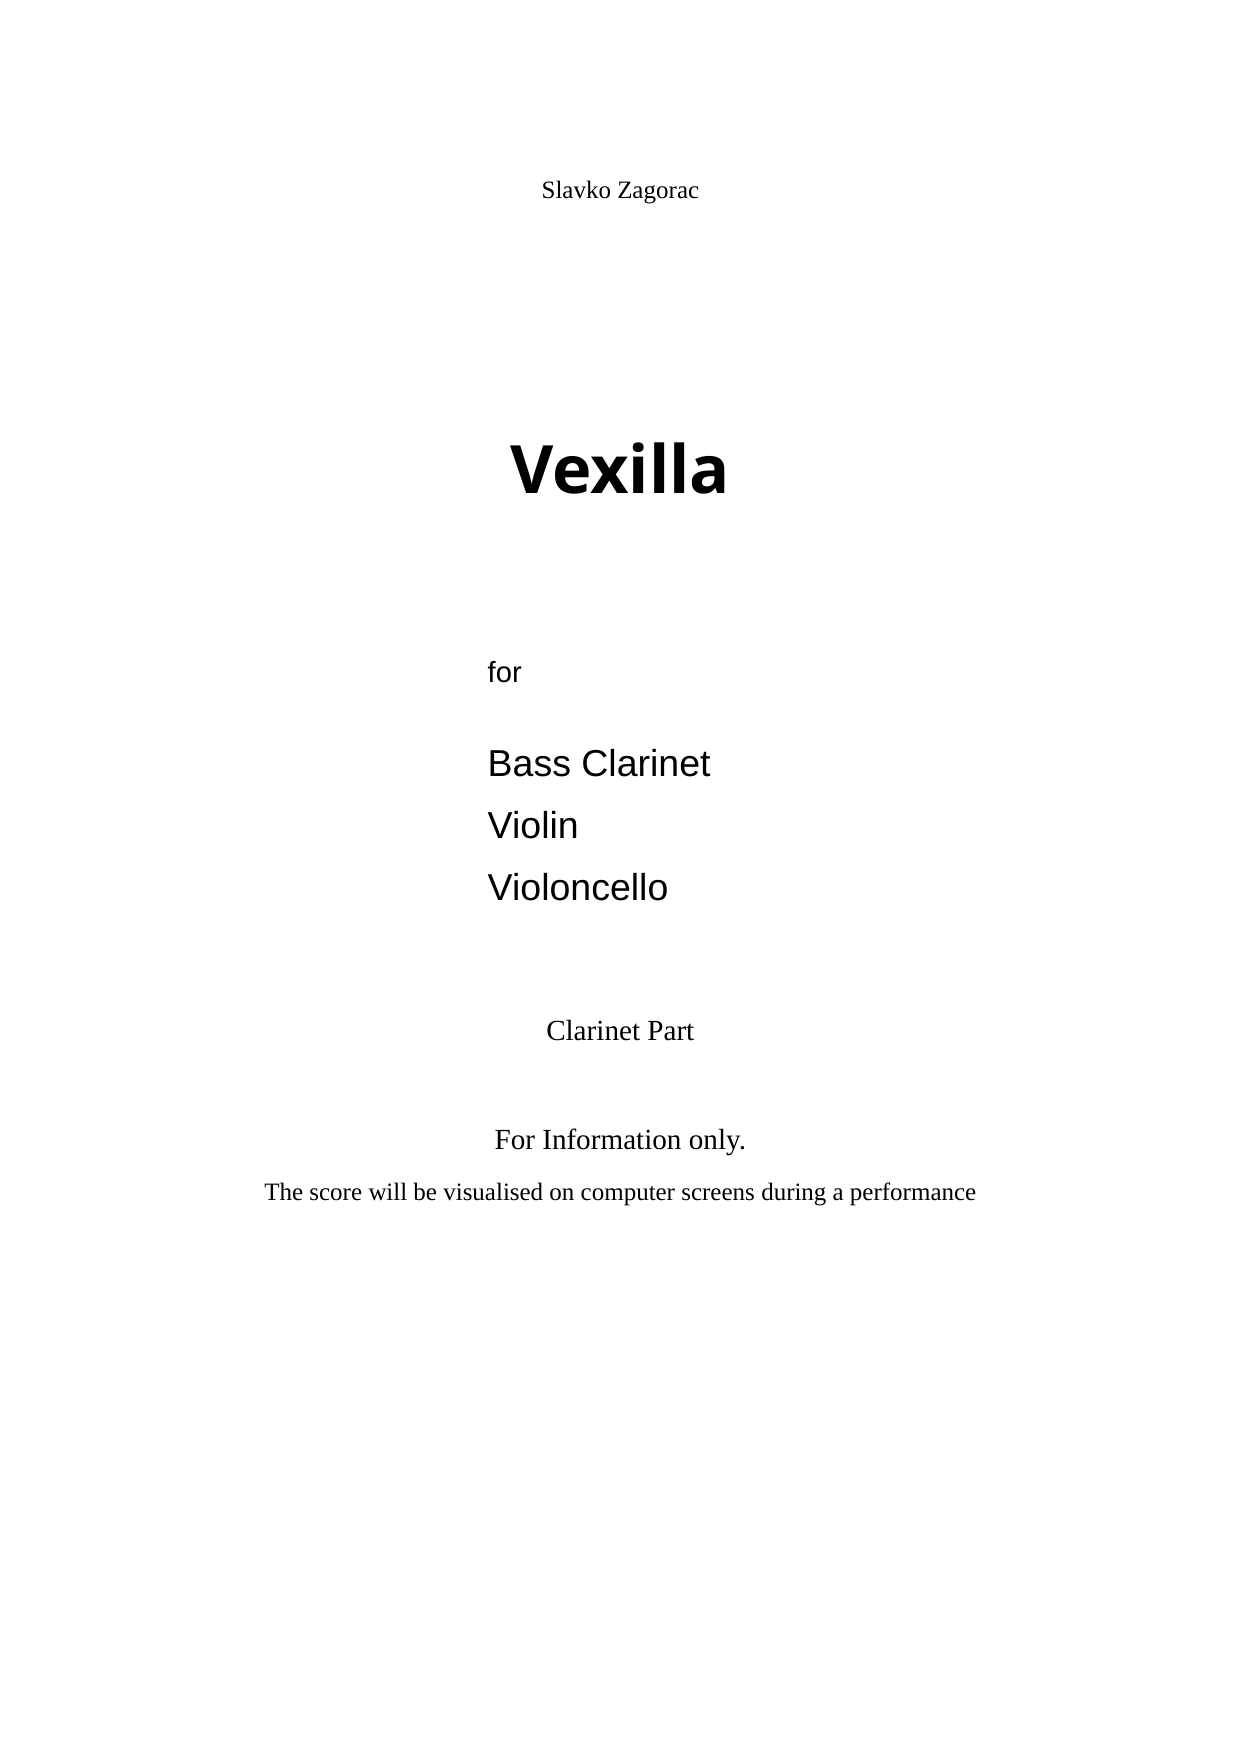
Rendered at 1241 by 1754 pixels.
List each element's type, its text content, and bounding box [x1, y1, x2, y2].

subtitle Violoncello [487, 865, 1122, 951]
subtitle for [487, 655, 1122, 689]
text For Information only. [118, 1122, 1122, 1156]
subtitle Bass Clarinet [487, 708, 1122, 784]
text Clarinet Part [118, 1013, 1122, 1046]
subtitle Vexilla [118, 422, 1122, 513]
text The score will be visualised on computer screens during a performance [118, 1177, 1122, 1206]
text Slavko Zagorac [118, 176, 1122, 204]
subtitle Violin [487, 803, 1122, 846]
